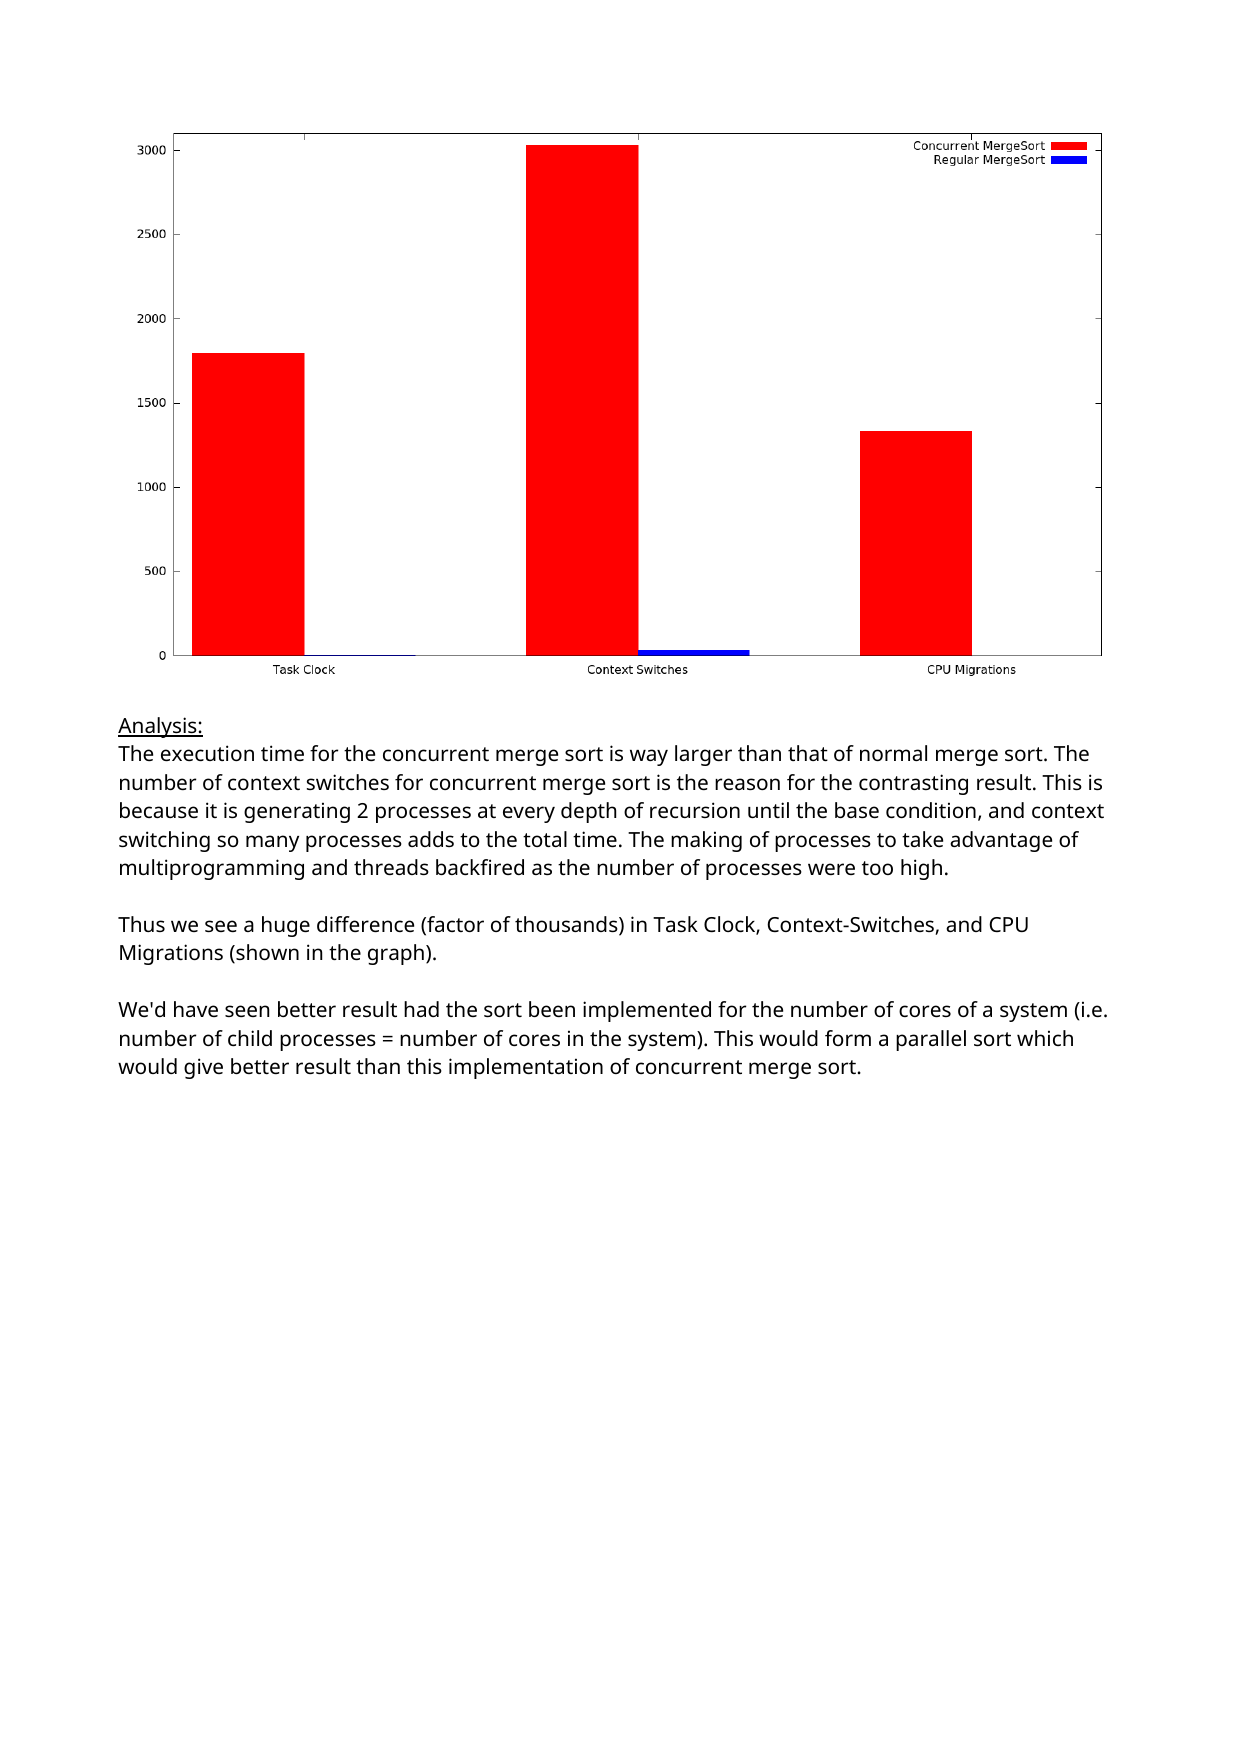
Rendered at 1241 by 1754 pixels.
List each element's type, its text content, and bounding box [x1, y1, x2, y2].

text Analysis: [118, 711, 1122, 739]
picture [118, 118, 1123, 683]
text Thus we see a huge difference (factor of thousands) in Task Clock, Context-Switches, and CPU Migrations (shown in the graph). [118, 910, 1122, 967]
text The execution time for the concurrent merge sort is way larger than that of normal merge sort. The number of context switches for concurrent merge sort is the reason for the contrasting result. This is because it is generating 2 processes at every depth of recursion until the base condition, and context switching so many processes adds to the total time. The making of processes to take advantage of multiprogramming and threads backfired as the number of processes were too high. [118, 739, 1122, 882]
text We'd have seen better result had the sort been implemented for the number of cores of a system (i.e. number of child processes = number of cores in the system). This would form a parallel sort which would give better result than this implementation of concurrent merge sort. [118, 995, 1122, 1081]
